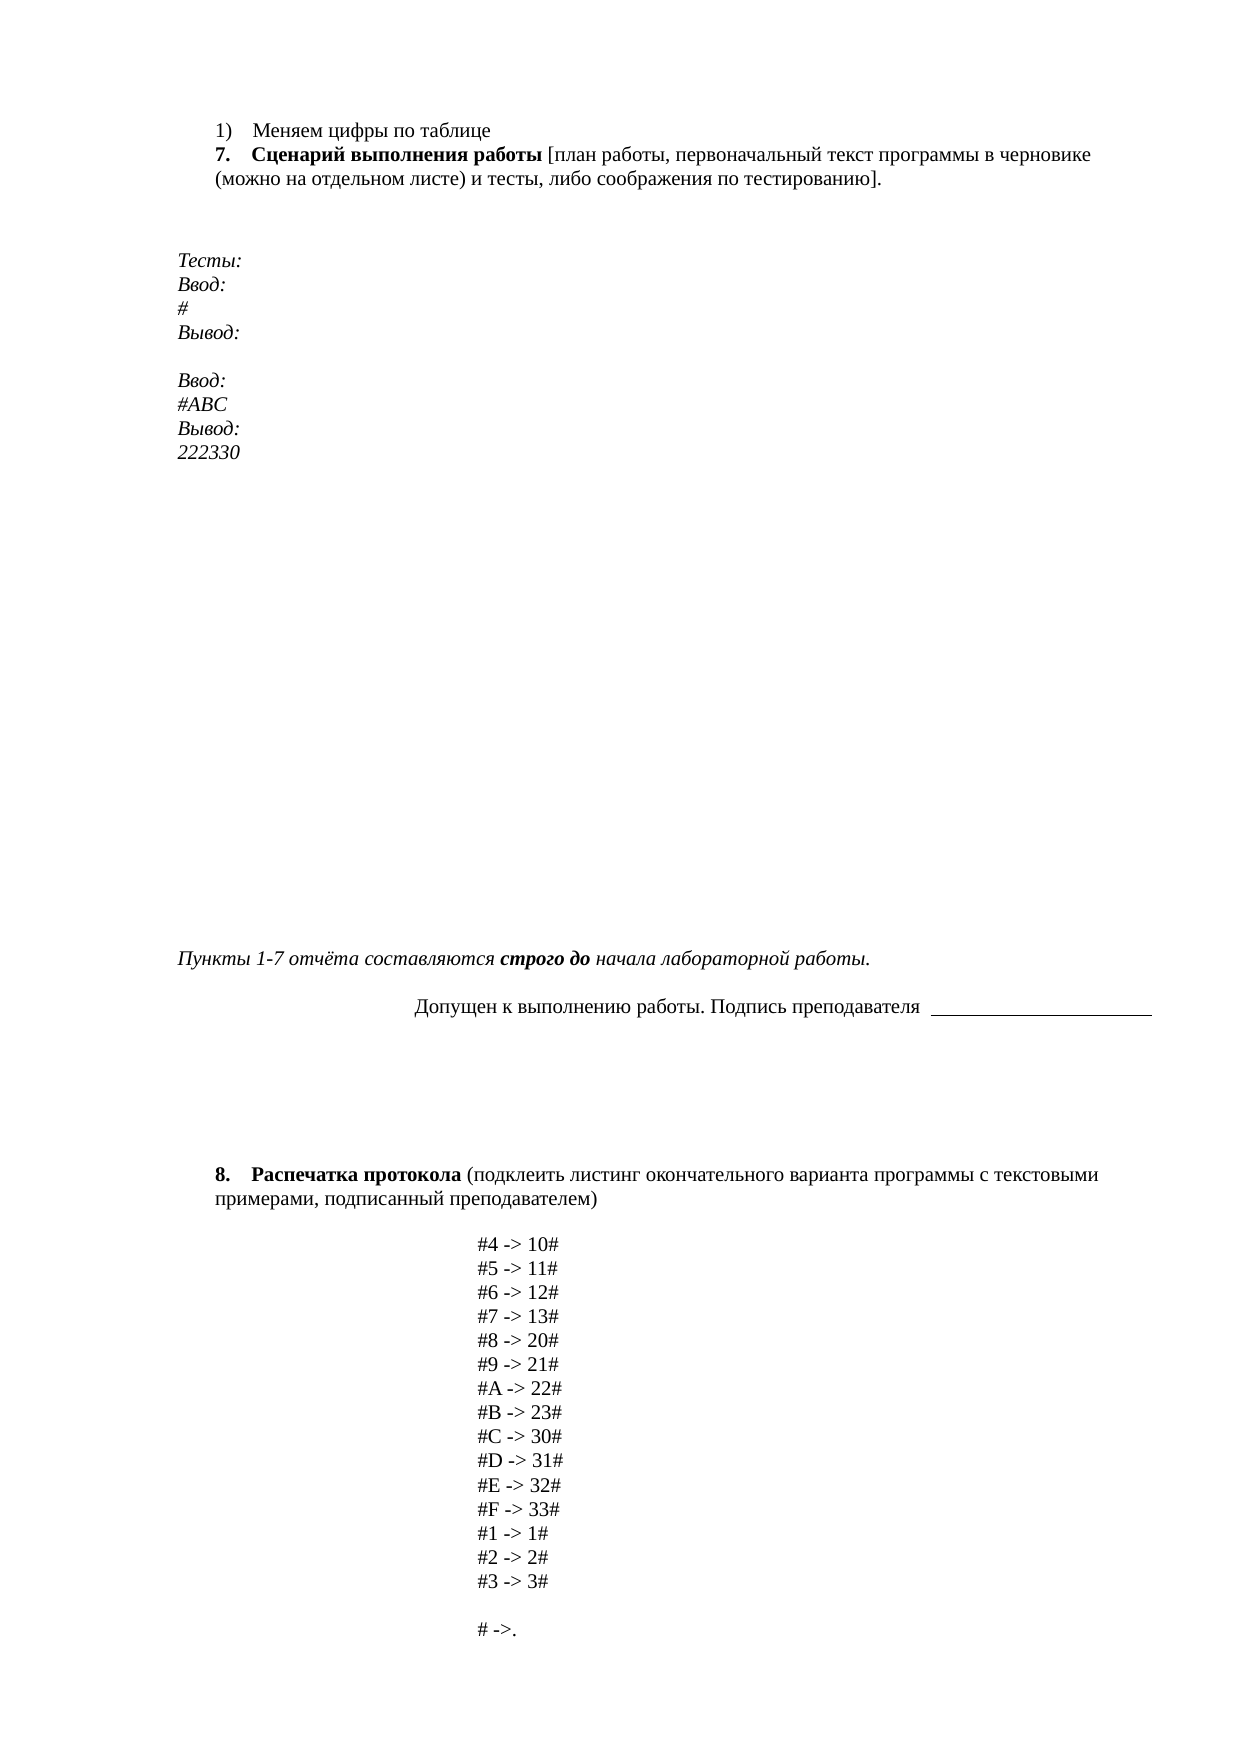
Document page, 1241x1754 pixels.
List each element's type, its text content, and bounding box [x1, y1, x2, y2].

text #F -> 33# [477, 1497, 1152, 1521]
text #5 -> 11# [477, 1256, 1152, 1280]
text #D -> 31# [477, 1448, 1152, 1472]
text #B -> 23# [477, 1400, 1152, 1424]
text Пункты 1-7 отчёта составляются строго до начала лабораторной работы. [177, 946, 1152, 970]
list Сценарий выполнения работы [план работы, первоначальный текст программы в черновике (можно на отдельном листе) и тесты, либо соображения по тестированию]. [215, 142, 1152, 190]
text 222330 [177, 440, 1152, 464]
text #1 -> 1# [477, 1521, 1152, 1545]
text #C -> 30# [477, 1424, 1152, 1448]
text Допущен к выполнению работы. Подпись преподавателя [177, 994, 1152, 1018]
list Распечатка протокола (подклеить листинг окончательного варианта программы с текстовыми примерами, подписанный преподавателем) [215, 1162, 1152, 1210]
text #3 -> 3# [477, 1569, 1152, 1593]
text #2 -> 2# [477, 1545, 1152, 1569]
text #7 -> 13# [477, 1304, 1152, 1328]
text # [177, 296, 1152, 320]
text Ввод: [177, 272, 1152, 296]
text #A -> 22# [477, 1376, 1152, 1400]
text Ввод: [177, 368, 1152, 392]
text #9 -> 21# [477, 1352, 1152, 1376]
text Вывод: [177, 416, 1152, 440]
list Меняем цифры по таблице [215, 118, 1152, 142]
text Вывод: [177, 320, 1152, 344]
text #6 -> 12# [477, 1280, 1152, 1304]
text #ABC [177, 392, 1152, 416]
text #4 -> 10# [477, 1232, 1152, 1256]
text #E -> 32# [477, 1472, 1152, 1497]
text # ->. [477, 1617, 1152, 1641]
text #8 -> 20# [477, 1328, 1152, 1352]
text Тесты: [177, 248, 1152, 272]
